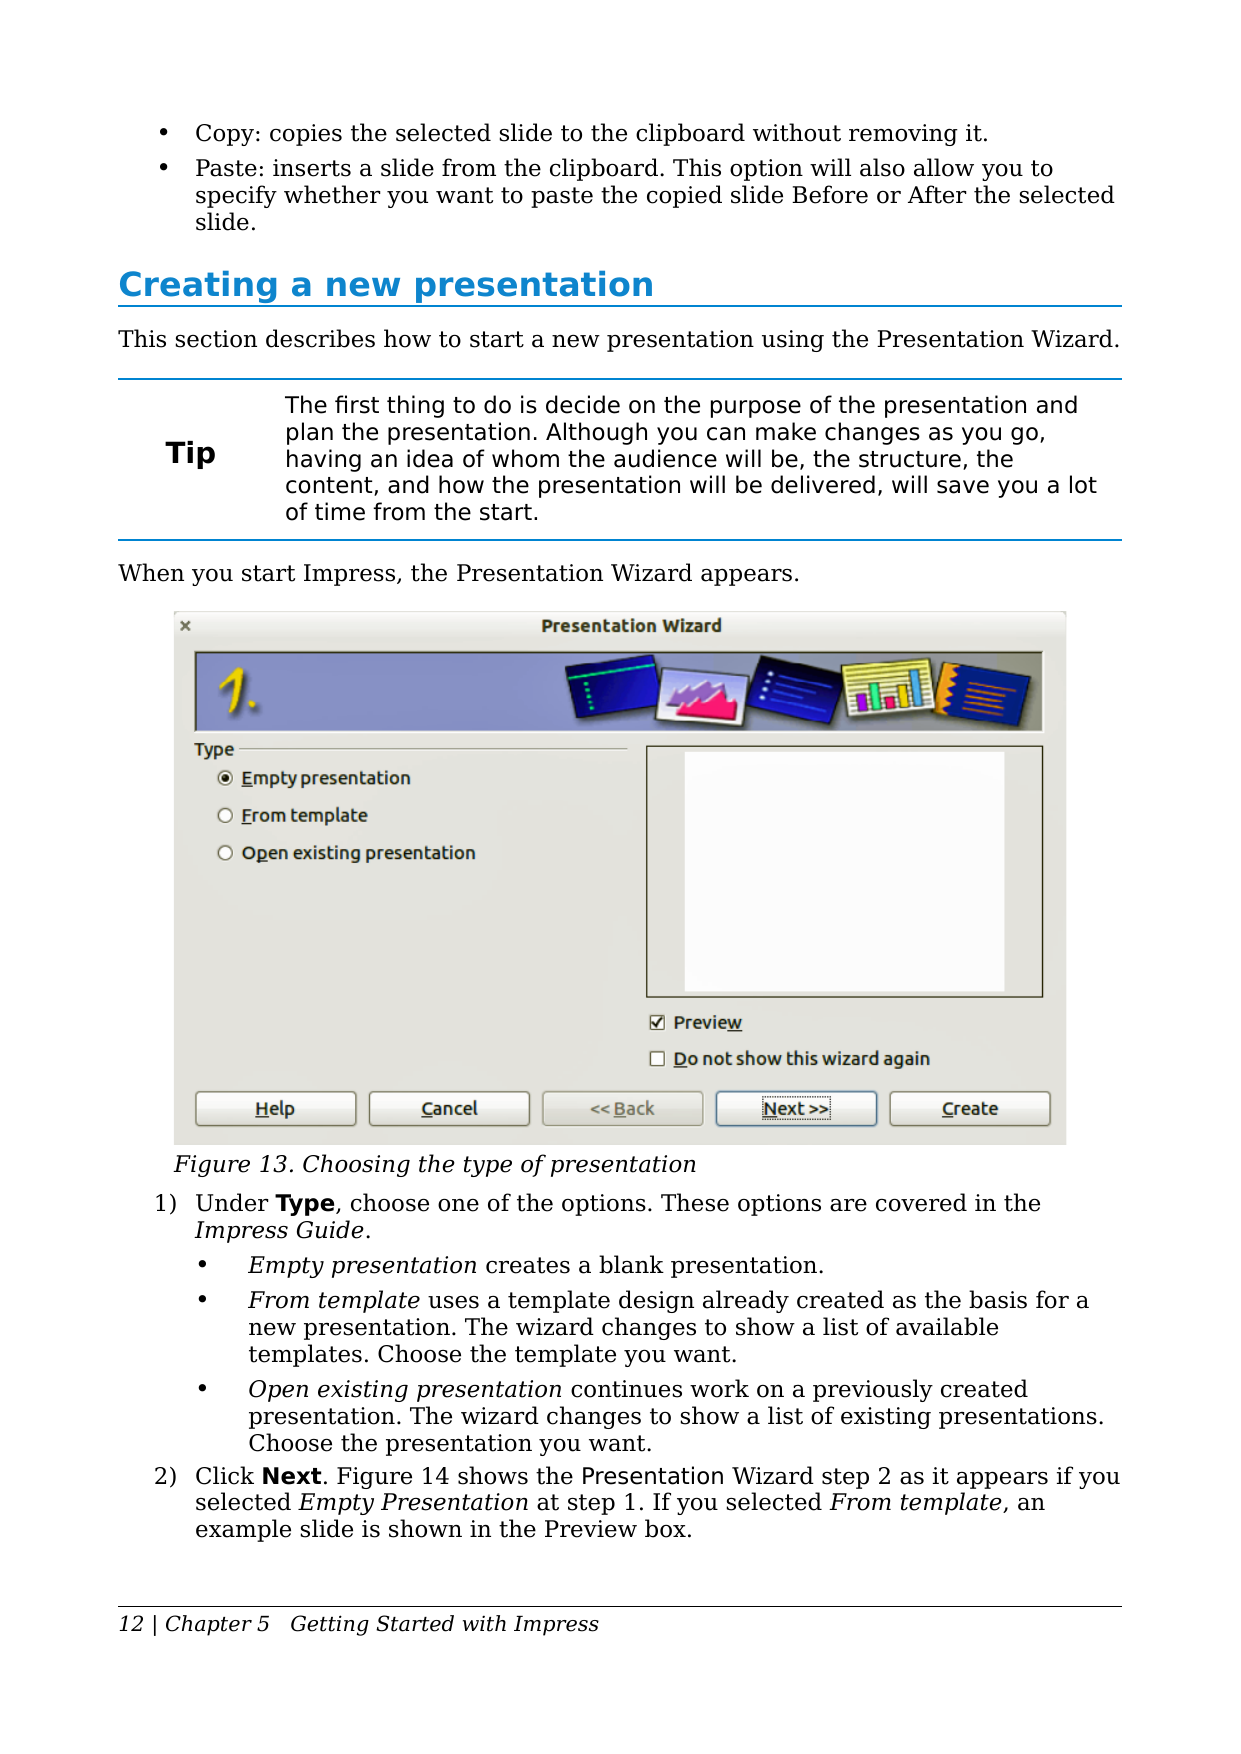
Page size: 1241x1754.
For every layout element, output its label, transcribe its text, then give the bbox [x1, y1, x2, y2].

list Empty presentation creates a blank presentation. [195, 1250, 1122, 1279]
list Paste: inserts a slide from the clipboard. This option will also allow you to specify whether you want to paste the copied slide Before or After the selected slide. [156, 153, 1122, 236]
text This section describes how to start a new presentation using the Presentation Wizard. [118, 326, 1122, 352]
picture [173, 611, 1067, 1145]
text When you start Impress, the Presentation Wizard appears. [118, 560, 1122, 586]
list From template uses a template design already created as the basis for a new presentation. The wizard changes to show a list of available templates. Choose the template you want. [195, 1285, 1122, 1368]
list Open existing presentation continues work on a previously created presentation. The wizard changes to show a list of existing presentations. Choose the presentation you want. [195, 1374, 1122, 1457]
table_header The first thing to do is decide on the purpose of the presentation and plan the presentation. Although you can make changes as you go, having an idea of whom the audience will be, the structure, the content, and how the presentation will be delivered, will save you a lot of time from the start. [264, 380, 1122, 539]
table_header Tip [118, 380, 263, 539]
text Figure 13. Choosing the type of presentation [174, 1151, 1066, 1178]
list Under Type, choose one of the options. These options are covered in the Impress Guide. [177, 1190, 1122, 1244]
list Click Next. Figure 14 shows the Presentation Wizard step 2 as it appears if you selected Empty Presentation at step 1. If you selected From template, an example slide is shown in the Preview box. [177, 1463, 1122, 1543]
subtitle Creating a new presentation [118, 266, 1122, 305]
list Copy: copies the selected slide to the clipboard without removing it. [156, 118, 1122, 147]
